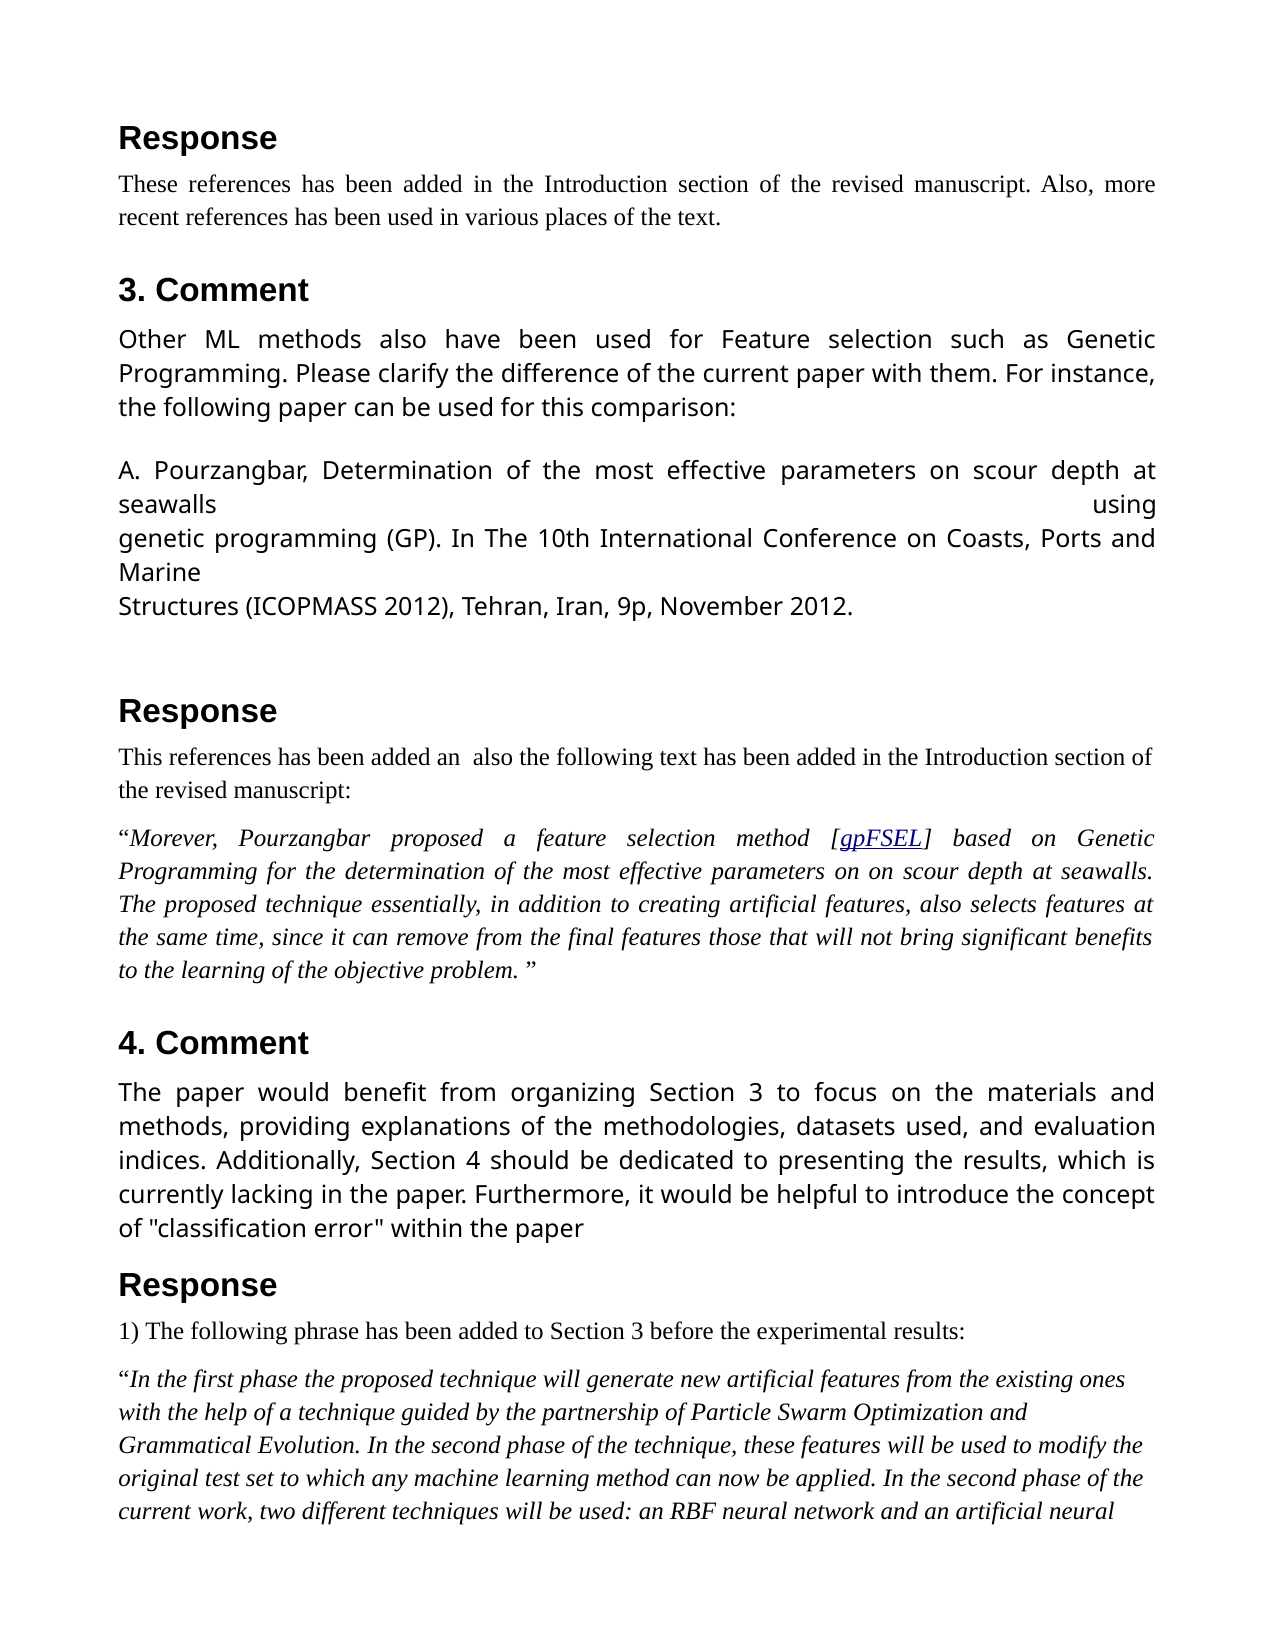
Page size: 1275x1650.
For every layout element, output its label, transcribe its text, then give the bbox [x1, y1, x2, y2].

text Other ML methods also have been used for Feature selection such as Genetic Programming. Please clarify the difference of the current paper with them. For instance, the following paper can be used for this comparison: [118, 321, 1157, 424]
text 1) The following phrase has been added to Section 3 before the experimental results: [118, 1316, 1157, 1345]
subtitle Response [118, 691, 1157, 729]
subtitle 4. Comment [118, 1023, 1157, 1062]
subtitle Response [118, 1265, 1157, 1304]
text This references has been added an also the following text has been added in the Introduction section of the revised manuscript: [118, 742, 1157, 804]
text “In the first phase the proposed technique will generate new artificial features from the existing ones with the help of a technique guided by the partnership of Particle Swarm Optimization and Grammatical Evolution. In the second phase of the technique, these features will be used to modify the original test set to which any machine learning method can now be applied. In the second phase of the current work, two different techniques will be used: an RBF neural network and an artificial neural [118, 1364, 1157, 1525]
subtitle 3. Comment [118, 271, 1157, 309]
text “Morever, Pourzangbar proposed a feature selection method [gpFSEL] based on Genetic Programming for the determination of the most effective parameters on on scour depth at seawalls. The proposed technique essentially, in addition to creating artificial features, also selects features at the same time, since it can remove from the final features those that will not bring significant benefits to the learning of the objective problem. ” [118, 823, 1157, 983]
text The paper would benefit from organizing Section 3 to focus on the materials and methods, providing explanations of the methodologies, datasets used, and evaluation indices. Additionally, Section 4 should be dedicated to presenting the results, which is currently lacking in the paper. Furthermore, it would be helpful to introduce the concept of "classification error" within the paper [118, 1074, 1157, 1244]
subtitle Response [118, 118, 1157, 157]
text A. Pourzangbar, Determination of the most effective parameters on scour depth at seawalls using genetic programming (GP). In The 10th International Conference on Coasts, Ports and Marine Structures (ICOPMASS 2012), Tehran, Iran, 9p, November 2012. [118, 424, 1157, 623]
text These references has been added in the Introduction section of the revised manuscript. Also, more recent references has been used in various places of the text. [118, 169, 1157, 231]
